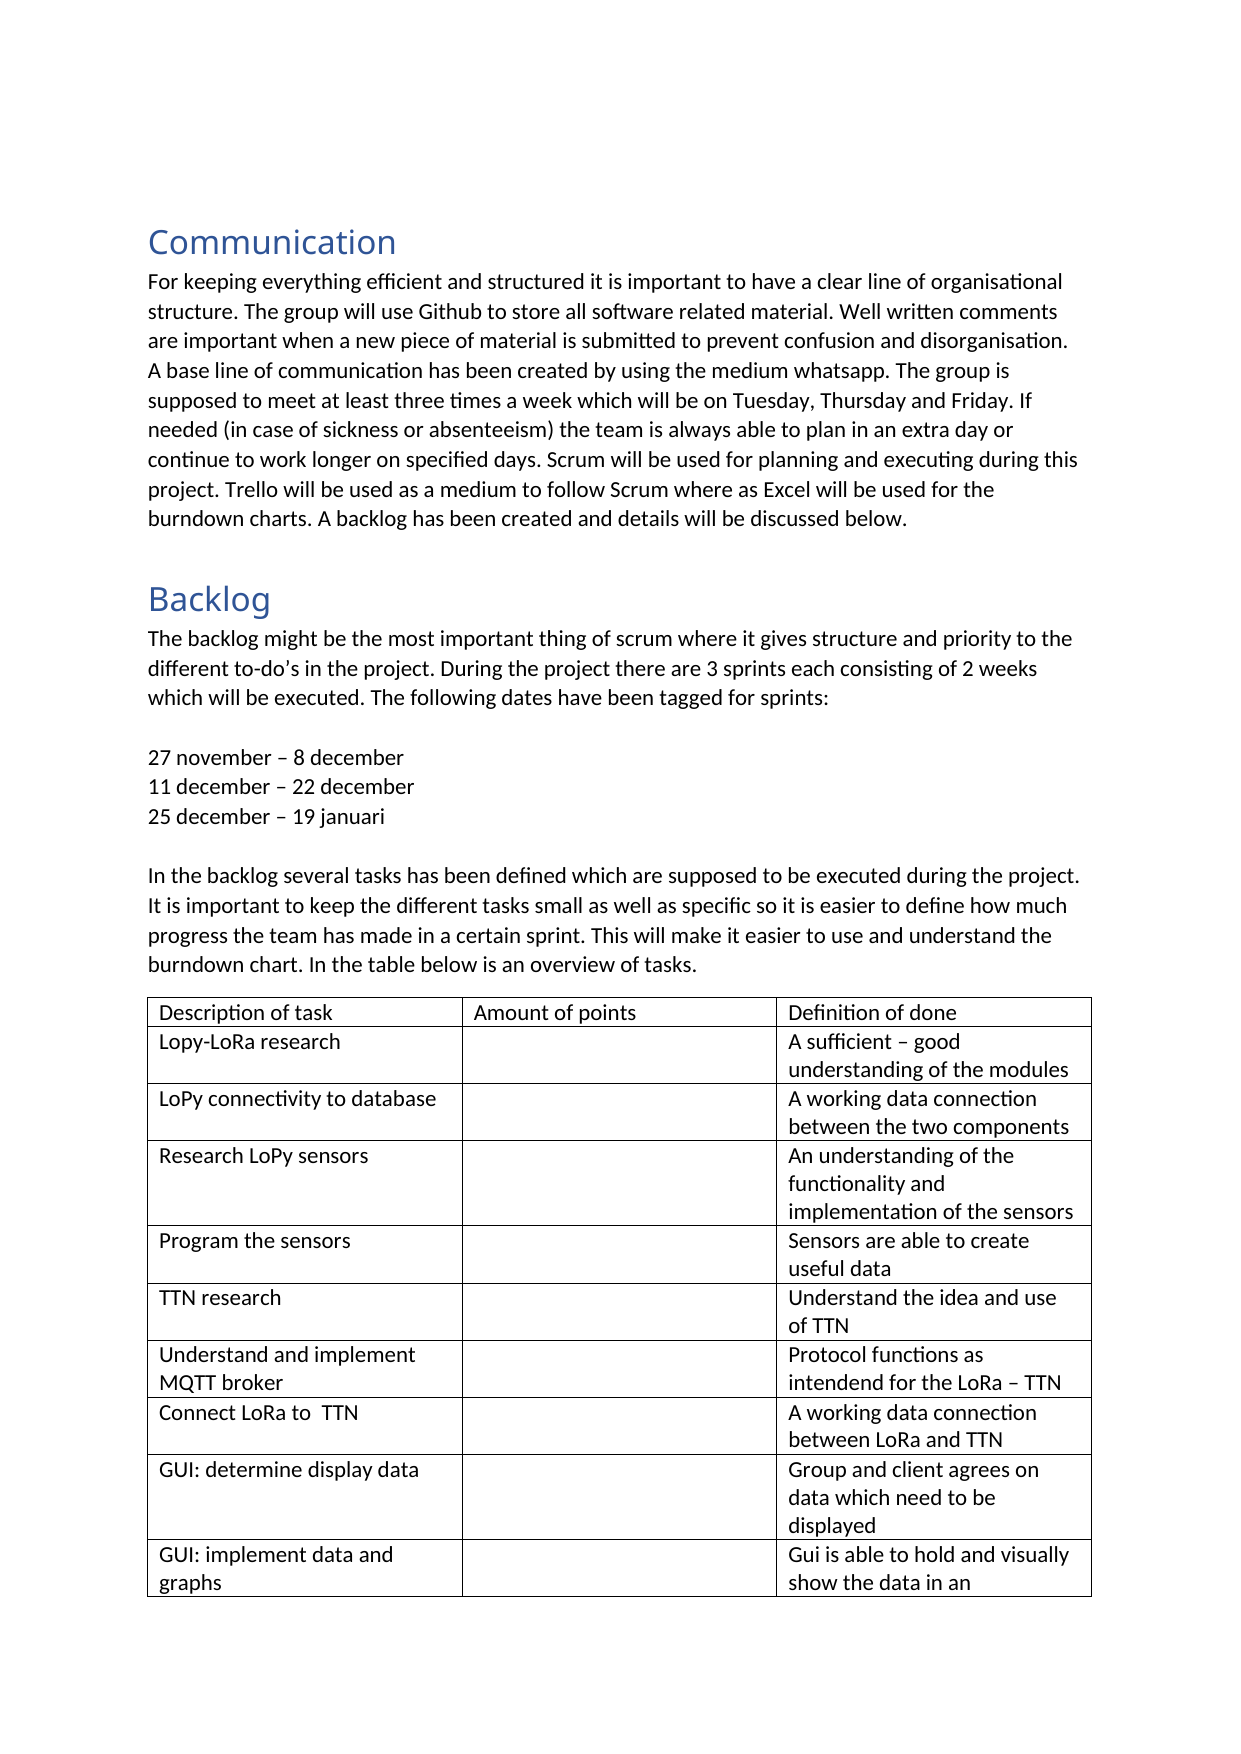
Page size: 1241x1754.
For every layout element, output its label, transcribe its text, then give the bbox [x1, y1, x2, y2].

table_cell [463, 1226, 776, 1282]
table_cell A sufficient – good understanding of the modules [777, 1027, 1091, 1083]
table_header Definition of done [777, 998, 1091, 1026]
table_cell TTN research [148, 1284, 462, 1339]
subtitle Backlog [148, 576, 1093, 621]
table_cell [463, 1455, 776, 1539]
table_cell A working data connection between LoRa and TTN [777, 1398, 1091, 1454]
table_cell An understanding of the functionality and implementation of the sensors [777, 1141, 1091, 1225]
table_cell Group and client agrees on data which need to be displayed [777, 1455, 1091, 1539]
text The backlog might be the most important thing of scrum where it gives structure and priority to the different to-do’s in the project. During the project there are 3 sprints each consisting of 2 weeks which will be executed. The following dates have been tagged for sprints: 27 november – 8 december 11 december – 22 december 25 december – 19 januari In the backlog several tasks has been defined which are supposed to be executed during the project. It is important to keep the different tasks small as well as specific so it is easier to define how much progress the team has made in a certain sprint. This will make it easier to use and understand the burndown chart. In the table below is an overview of tasks. [148, 624, 1093, 979]
table_cell Protocol functions as intendend for the LoRa – TTN [777, 1341, 1091, 1397]
table_cell [463, 1141, 776, 1225]
table_cell Program the sensors [148, 1226, 462, 1282]
table_cell Sensors are able to create useful data [777, 1226, 1091, 1282]
text For keeping everything efficient and structured it is important to have a clear line of organisational structure. The group will use Github to store all software related material. Well written comments are important when a new piece of material is submitted to prevent confusion and disorganisation. A base line of communication has been created by using the medium whatsapp. The group is supposed to meet at least three times a week which will be on Tuesday, Thursday and Friday. If needed (in case of sickness or absenteeism) the team is always able to plan in an extra day or continue to work longer on specified days. Scrum will be used for planning and executing during this project. Trello will be used as a medium to follow Scrum where as Excel will be used for the burndown charts. A backlog has been created and details will be discussed below. [148, 267, 1093, 533]
table_cell Connect LoRa to TTN [148, 1398, 462, 1454]
table_cell LoPy connectivity to database [148, 1084, 462, 1140]
table_cell [463, 1341, 776, 1397]
table_header Description of task [148, 998, 462, 1026]
table_cell [463, 1027, 776, 1083]
table_cell GUI: determine display data [148, 1455, 462, 1539]
table_cell Lopy-LoRa research [148, 1027, 462, 1083]
table_cell Gui is able to hold and visually show the data in an [777, 1540, 1091, 1596]
table_cell GUI: implement data and graphs [148, 1540, 462, 1596]
subtitle Communication [148, 219, 1093, 264]
table_cell [463, 1084, 776, 1140]
table_cell [463, 1540, 776, 1596]
table_cell [463, 1398, 776, 1454]
table_cell A working data connection between the two components [777, 1084, 1091, 1140]
table_cell Understand and implement MQTT broker [148, 1341, 462, 1397]
table_cell Research LoPy sensors [148, 1141, 462, 1225]
table_cell [463, 1284, 776, 1339]
table_header Amount of points [463, 998, 776, 1026]
table_cell Understand the idea and use of TTN [777, 1284, 1091, 1339]
